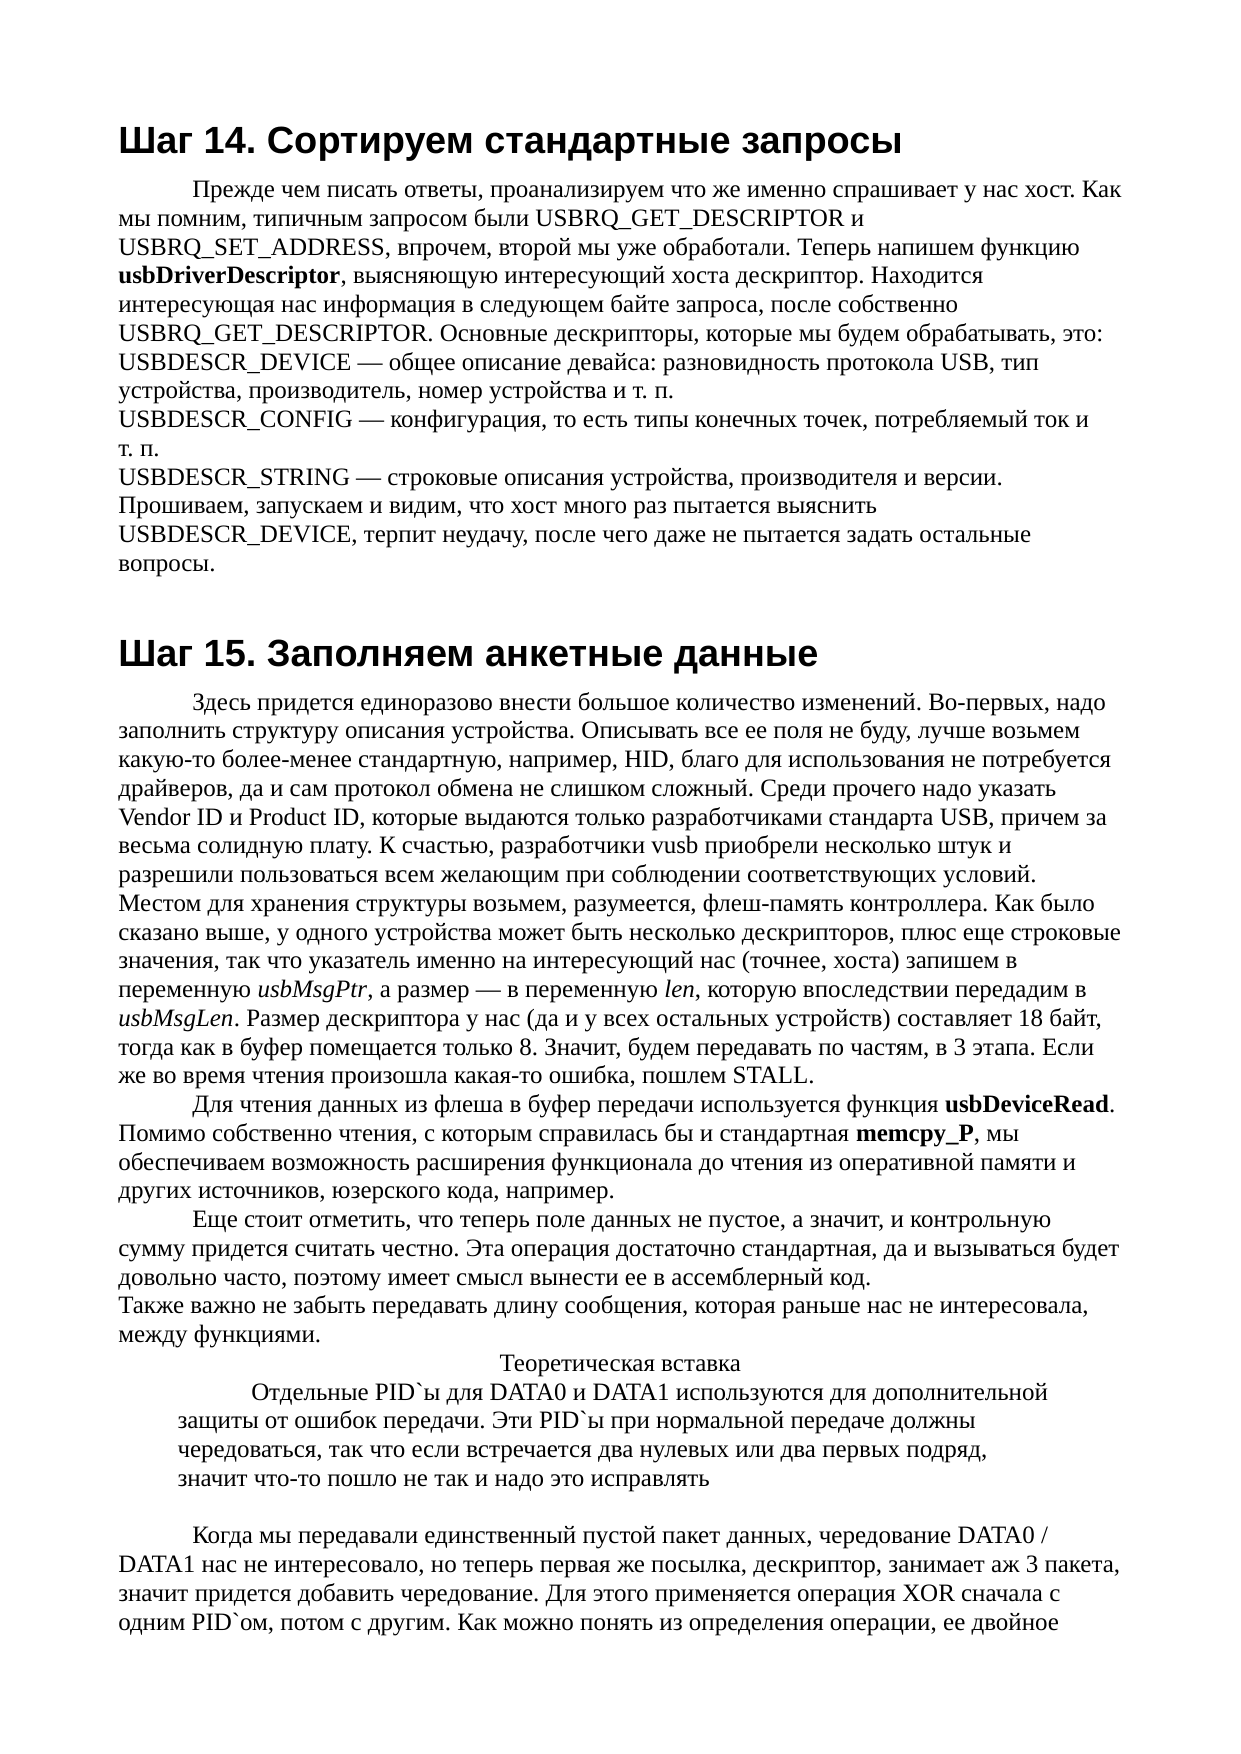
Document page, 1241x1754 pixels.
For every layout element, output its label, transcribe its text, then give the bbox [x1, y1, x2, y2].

text Отдельные PID`ы для DATA0 и DATA1 используются для дополнительной защиты от ошибок передачи. Эти PID`ы при нормальной передаче должны чередоваться, так что если встречается два нулевых или два первых подряд, значит что-то пошло не так и надо это исправлять [177, 1377, 1063, 1492]
text Здесь придется единоразово внести большое количество изменений. Во-первых, надо заполнить структуру описания устройства. Описывать все ее поля не буду, лучше возьмем какую-то более-менее стандартную, например, HID, благо для использования не потребуется драйверов, да и сам протокол обмена не слишком сложный. Среди прочего надо указать Vendor ID и Product ID, которые выдаются только разработчиками стандарта USB, причем за весьма солидную плату. К счастью, разработчики vusb приобрели несколько штук и разрешили пользоваться всем желающим при соблюдении соответствующих условий. [118, 687, 1122, 888]
subtitle Шаг 15. Заполняем анкетные данные [118, 631, 1122, 674]
text Для чтения данных из флеша в буфер передачи используется функция usbDeviceRead. Помимо собственно чтения, с которым справилась бы и стандартная memcpy_P, мы обеспечиваем возможность расширения функционала до чтения из оперативной памяти и других источников, юзерского кода, например. [118, 1089, 1122, 1204]
text USBDESCR_CONFIG — конфигурация, то есть типы конечных точек, потребляемый ток и т. п. [118, 404, 1122, 462]
text Прежде чем писать ответы, проанализируем что же именно спрашивает у нас хост. Как мы помним, типичным запросом были USBRQ_GET_DESCRIPTOR и USBRQ_SET_ADDRESS, впрочем, второй мы уже обработали. Теперь напишем функцию usbDriverDescriptor, выясняющую интересующий хоста дескриптор. Находится интересующая нас информация в следующем байте запроса, после собственно USBRQ_GET_DESCRIPTOR. Основные дескрипторы, которые мы будем обрабатывать, это: [118, 174, 1122, 347]
text Прошиваем, запускаем и видим, что хост много раз пытается выяснить USBDESCR_DEVICE, терпит неудачу, после чего даже не пытается задать остальные вопросы. [118, 491, 1122, 577]
text Теоретическая вставка [177, 1348, 1063, 1377]
text USBDESCR_DEVICE — общее описание девайса: разновидность протокола USB, тип устройства, производитель, номер устройства и т. п. [118, 347, 1122, 404]
text Еще стоит отметить, что теперь поле данных не пустое, а значит, и контрольную сумму придется считать честно. Эта операция достаточно стандартная, да и вызываться будет довольно часто, поэтому имеет смысл вынести ее в ассемблерный код. [118, 1204, 1122, 1290]
text Когда мы передавали единственный пустой пакет данных, чередование DATA0 / DATA1 нас не интересовало, но теперь первая же посылка, дескриптор, занимает аж 3 пакета, значит придется добавить чередование. Для этого применяется операция XOR сначала с одним PID`ом, потом с другим. Как можно понять из определения операции, ее двойное [118, 1520, 1122, 1635]
text Также важно не забыть передавать длину сообщения, которая раньше нас не интересовала, между функциями. [118, 1290, 1122, 1348]
text USBDESCR_STRING — строковые описания устройства, производителя и версии. [118, 462, 1122, 491]
subtitle Шаг 14. Сортируем стандартные запросы [118, 118, 1122, 162]
text Местом для хранения структуры возьмем, разумеется, флеш-память контроллера. Как было сказано выше, у одного устройства может быть несколько дескрипторов, плюс еще строковые значения, так что указатель именно на интересующий нас (точнее, хоста) запишем в переменную usbMsgPtr, а размер — в переменную len, которую впоследствии передадим в usbMsgLen. Размер дескриптора у нас (да и у всех остальных устройств) составляет 18 байт, тогда как в буфер помещается только 8. Значит, будем передавать по частям, в 3 этапа. Если же во время чтения произошла какая-то ошибка, пошлем STALL. [118, 888, 1122, 1089]
